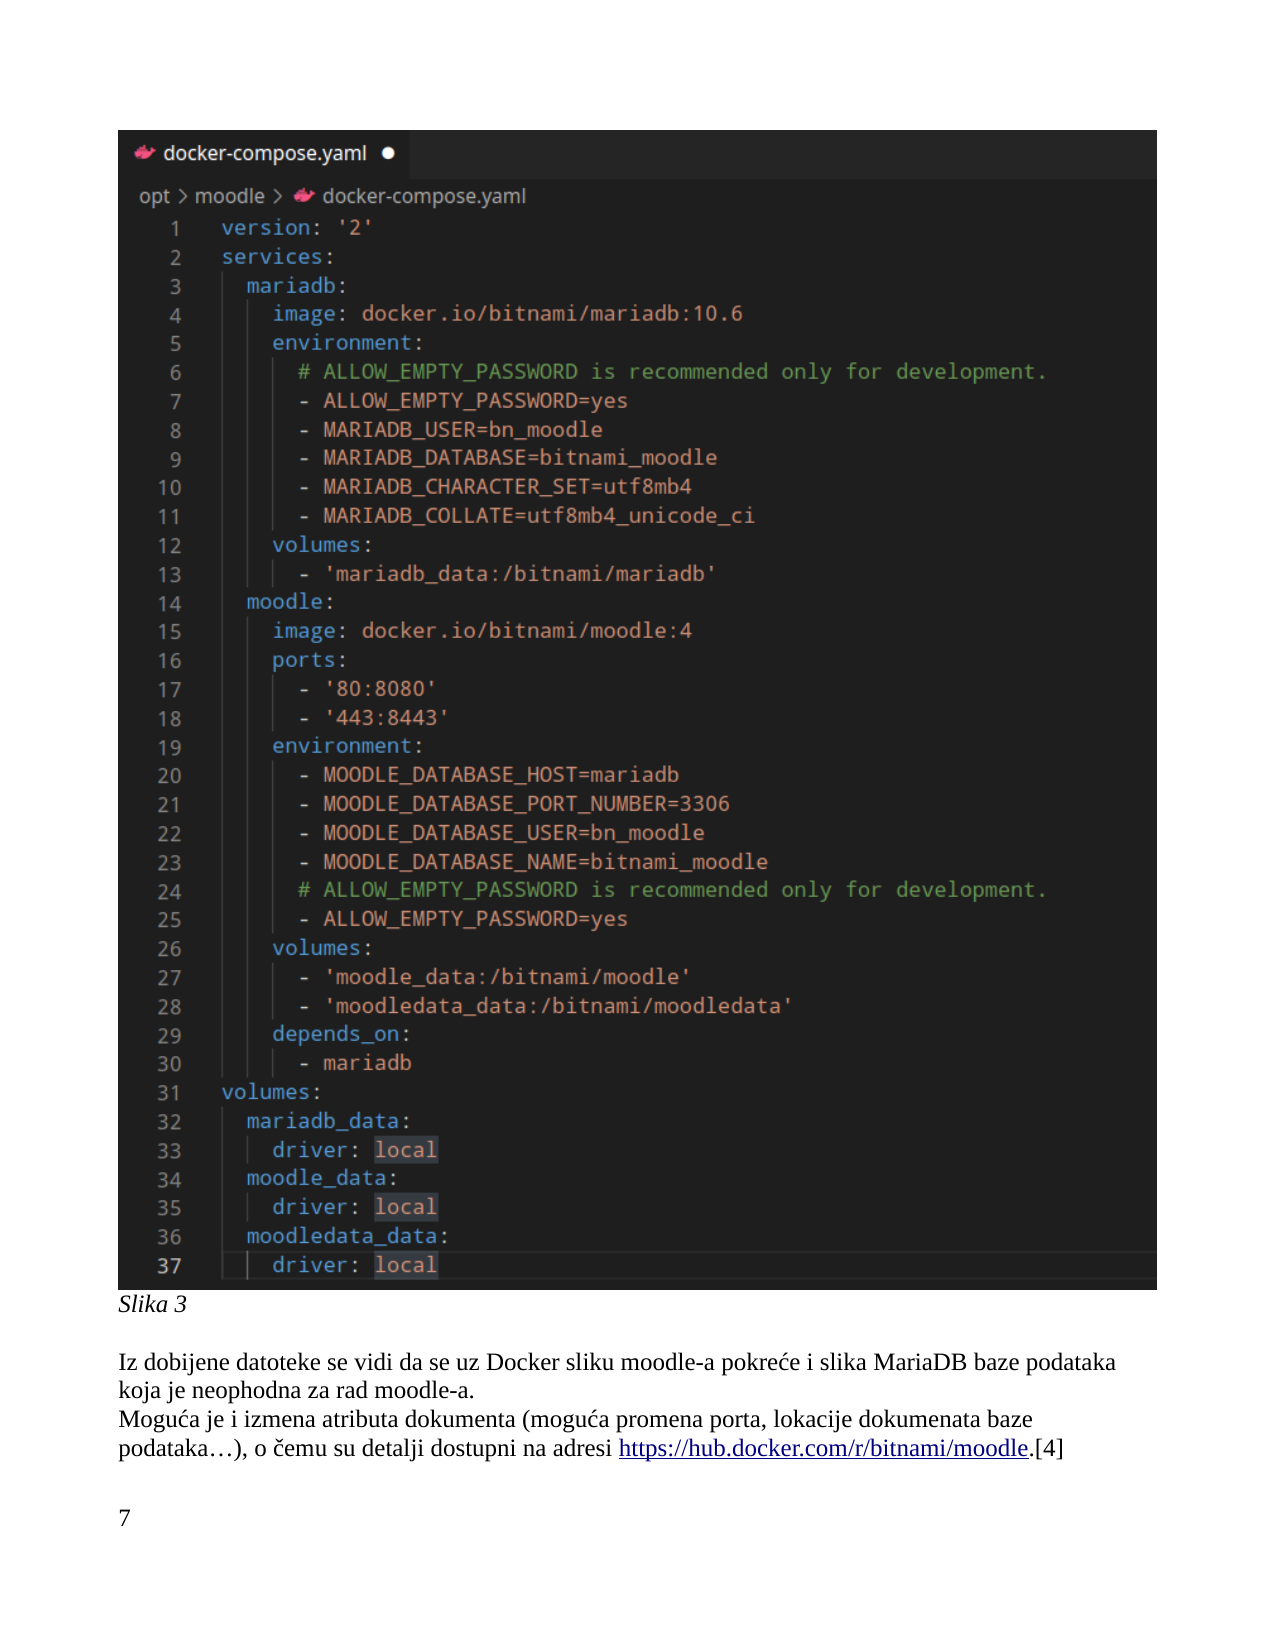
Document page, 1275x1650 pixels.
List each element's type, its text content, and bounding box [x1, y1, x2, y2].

text Iz dobijene datoteke se vidi da se uz Docker sliku moodle-a pokreće i slika MariaDB baze podataka koja je neophodna za rad moodle-a. [118, 1347, 1157, 1404]
text Moguća je i izmena atributa dokumenta (moguća promena porta, lokacije dokumenata baze podataka…), o čemu su detalji dostupni na adresi https://hub.docker.com/r/bitnami/moodle.[4] [118, 1404, 1157, 1462]
text Slika 3 [118, 1290, 1157, 1318]
picture [118, 130, 1157, 1290]
